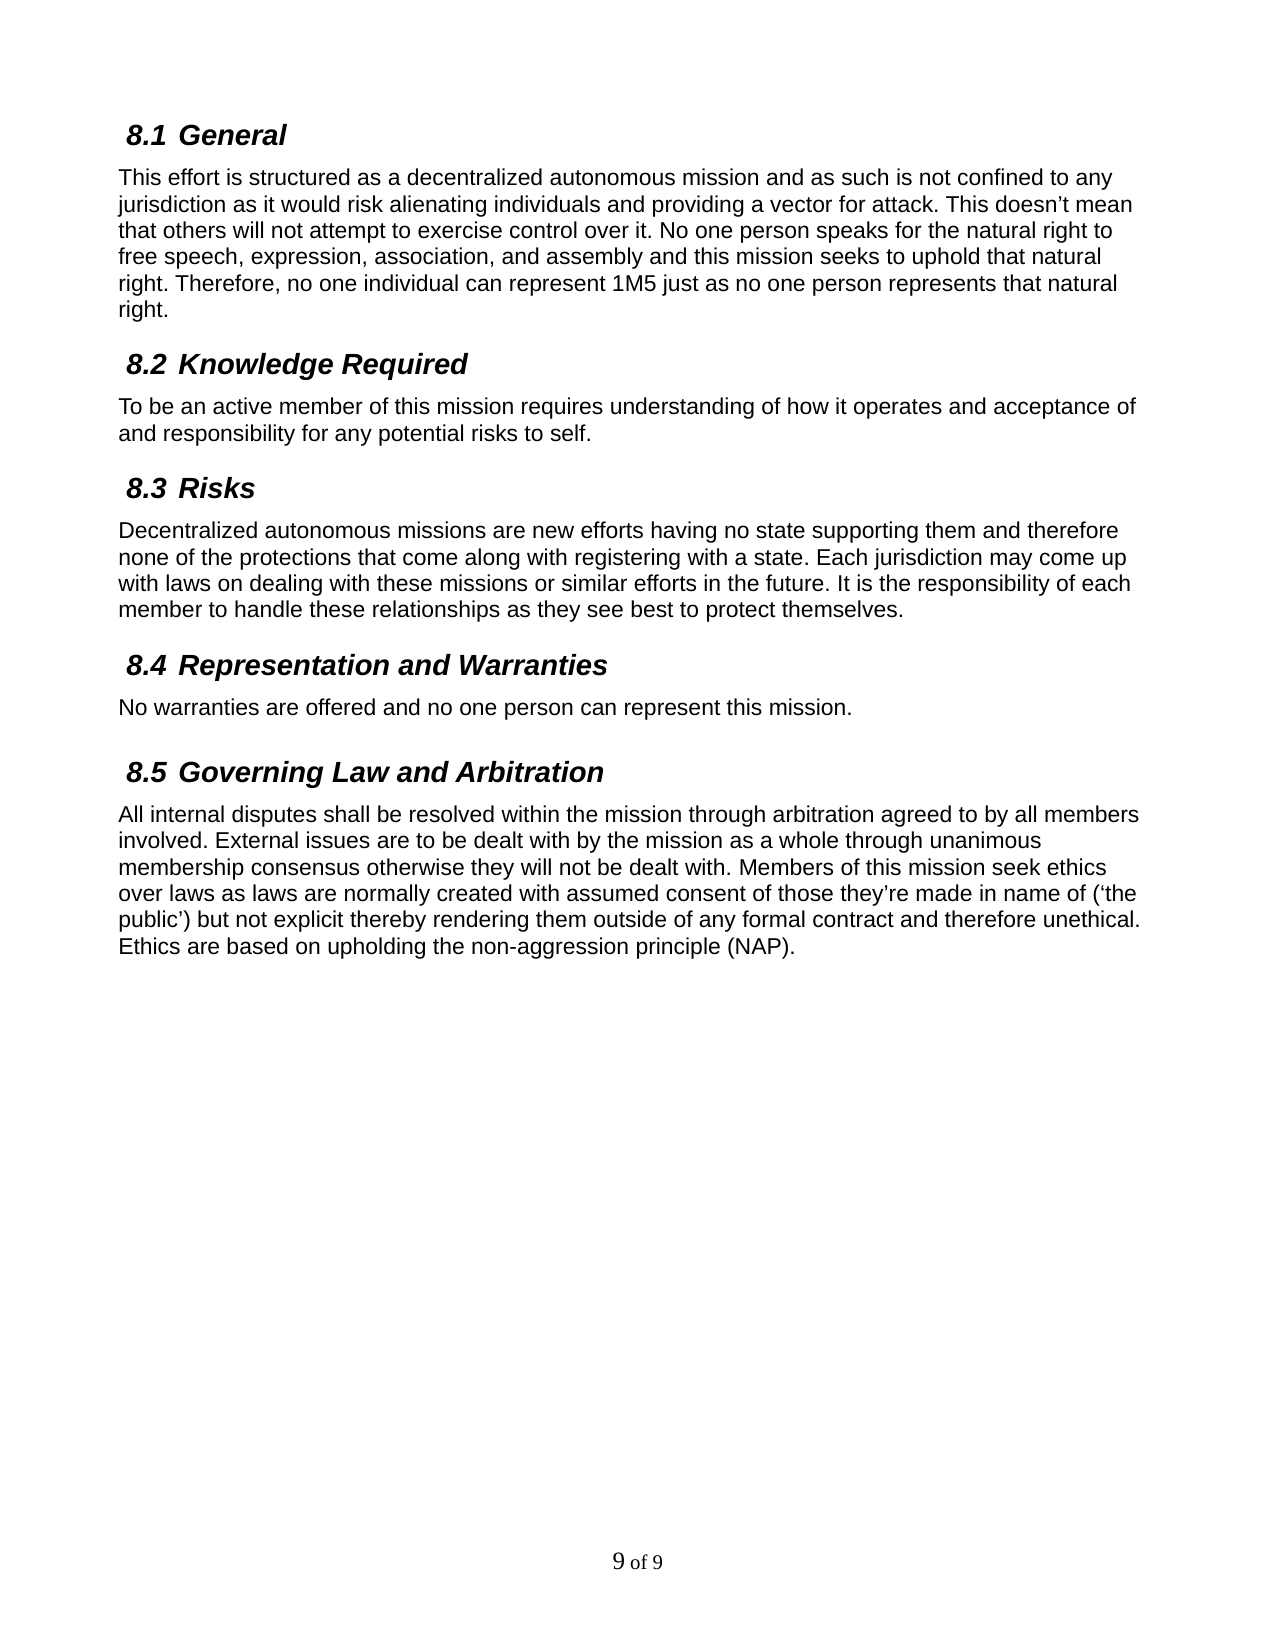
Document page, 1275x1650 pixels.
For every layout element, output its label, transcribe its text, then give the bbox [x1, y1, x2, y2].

text No warranties are offered and no one person can represent this mission. [118, 693, 1157, 720]
subtitle Representation and Warranties [118, 647, 1157, 681]
subtitle Knowledge Required [118, 347, 1157, 381]
text Decentralized autonomous missions are new efforts having no state supporting them and therefore none of the protections that come along with registering with a state. Each jurisdiction may come up with laws on dealing with these missions or similar efforts in the future. It is the responsibility of each member to handle these relationships as they see best to protect themselves. [118, 517, 1157, 622]
subtitle Governing Law and Arbitration [118, 755, 1157, 788]
text All internal disputes shall be resolved within the mission through arbitration agreed to by all members involved. External issues are to be dealt with by the mission as a whole through unanimous membership consensus otherwise they will not be dealt with. Members of this mission seek ethics over laws as laws are normally created with assumed consent of those they’re made in name of (‘the public’) but not explicit thereby rendering them outside of any formal contract and therefore unethical. Ethics are based on upholding the non-aggression principle (NAP). [118, 801, 1157, 959]
subtitle General [118, 118, 1157, 152]
text This effort is structured as a decentralized autonomous mission and as such is not confined to any jurisdiction as it would risk alienating individuals and providing a vector for attack. This doesn’t mean that others will not attempt to exercise control over it. No one person speaks for the natural right to free speech, expression, association, and assembly and this mission seeks to uphold that natural right. Therefore, no one individual can represent 1M5 just as no one person represents that natural right. [118, 164, 1157, 322]
text To be an active member of this mission requires understanding of how it operates and acceptance of and responsibility for any potential risks to self. [118, 393, 1157, 446]
subtitle Risks [118, 471, 1157, 504]
